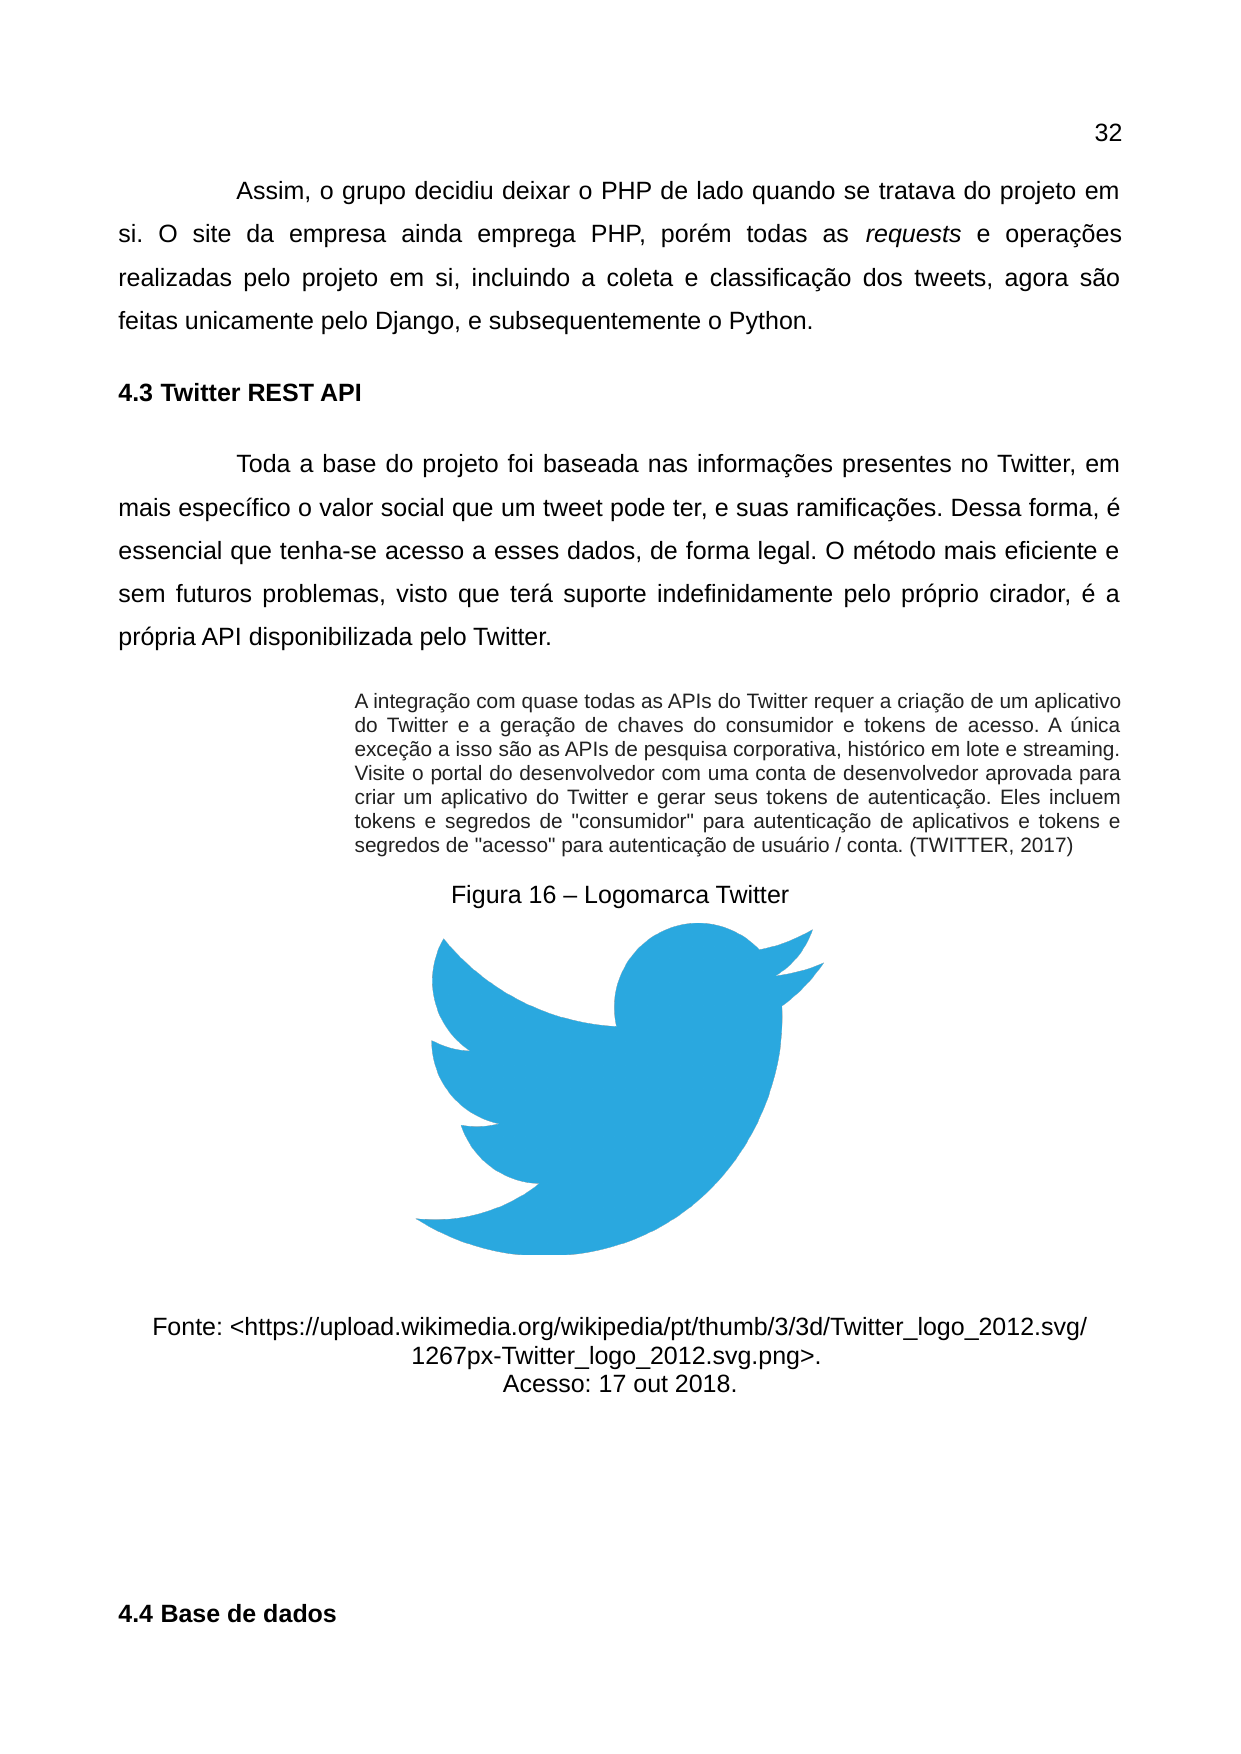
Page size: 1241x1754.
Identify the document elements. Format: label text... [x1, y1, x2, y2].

text A integração com quase todas as APIs do Twitter requer a criação de um aplicativo do Twitter e a geração de chaves do consumidor e tokens de acesso. A única exceção a isso são as APIs de pesquisa corporativa, histórico em lote e streaming. Visite o portal do desenvolvedor com uma conta de desenvolvedor aprovada para criar um aplicativo do Twitter e gerar seus tokens de autenticação. Eles incluem tokens e segredos de "consumidor" para autenticação de aplicativos e tokens e segredos de "acesso" para autenticação de usuário / conta. (TWITTER, 2017) [354, 689, 1122, 857]
text Figura 16 – Logomarca Twitter [118, 880, 1122, 909]
text Acesso: 17 out 2018. [118, 1369, 1122, 1398]
text Toda a base do projeto foi baseada nas informações presentes no Twitter, em mais específico o valor social que um tweet pode ter, e suas ramificações. Dessa forma, é essencial que tenha-se acesso a esses dados, de forma legal. O método mais eficiente e sem futuros problemas, visto que terá suporte indefinidamente pelo próprio cirador, é a própria API disponibilizada pelo Twitter. [118, 449, 1122, 651]
list Twitter REST API [118, 378, 1122, 406]
text Assim, o grupo decidiu deixar o PHP de lado quando se tratava do projeto em si. O site da empresa ainda emprega PHP, porém todas as requests e operações realizadas pelo projeto em si, incluindo a coleta e classificação dos tweets, agora são feitas unicamente pelo Django, e subsequentemente o Python. [118, 176, 1122, 334]
text Fonte: <https://upload.wikimedia.org/wikipedia/pt/thumb/3/3d/Twitter_logo_2012.svg/1267px-Twitter_logo_2012.svg.png>. [118, 1312, 1122, 1369]
picture [415, 923, 825, 1255]
list Base de dados [118, 1599, 1122, 1628]
